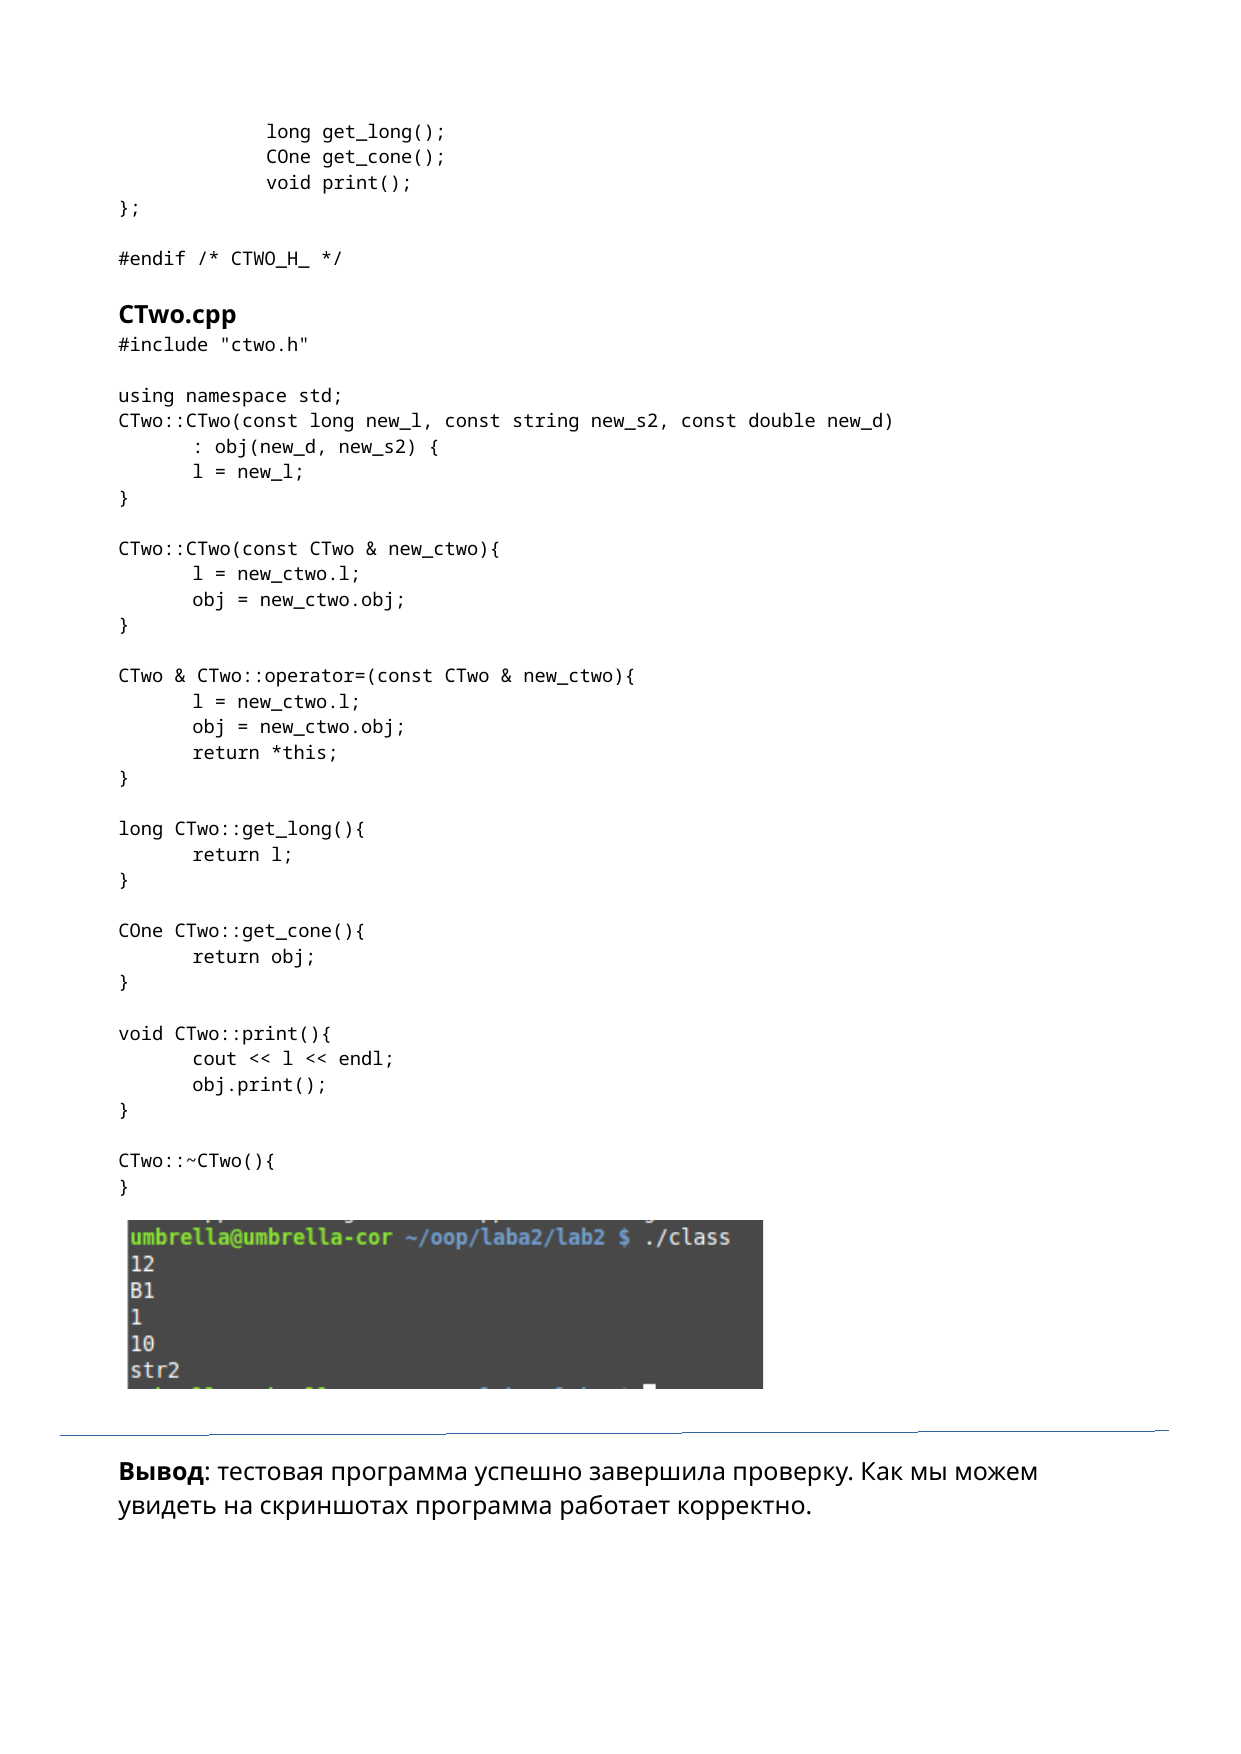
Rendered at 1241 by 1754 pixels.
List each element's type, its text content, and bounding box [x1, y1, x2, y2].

text void print(); [118, 169, 1122, 195]
text #endif /* CTWO_H_ */ [118, 246, 1122, 271]
text CTwo.cpp [118, 297, 1122, 331]
text l = new_ctwo.l; [118, 688, 1122, 714]
text } [118, 1173, 1122, 1198]
picture [127, 1220, 764, 1389]
text } [118, 765, 1122, 790]
text } [118, 612, 1122, 637]
text COne get_cone(); [118, 144, 1122, 169]
text return obj; [118, 943, 1122, 969]
text l = new_ctwo.l; [118, 561, 1122, 586]
text obj.print(); [118, 1071, 1122, 1096]
text return l; [118, 841, 1122, 867]
text CTwo::CTwo(const CTwo & new_ctwo){ [118, 535, 1122, 561]
text } [118, 867, 1122, 892]
text long get_long(); [118, 118, 1122, 144]
text void CTwo::print(){ [118, 1020, 1122, 1045]
text Вывод: тестовая программа успешно завершила проверку. Как мы можем увидеть на скриншотах программа работает корректно. [118, 1454, 1122, 1522]
text obj = new_ctwo.obj; [118, 586, 1122, 612]
text CTwo & CTwo::operator=(const CTwo & new_ctwo){ [118, 663, 1122, 688]
text using namespace std; [118, 382, 1122, 407]
text #include "ctwo.h" [118, 331, 1122, 356]
text long CTwo::get_long(){ [118, 816, 1122, 841]
text cout << l << endl; [118, 1045, 1122, 1071]
text : obj(new_d, new_s2) { [118, 433, 1122, 458]
text return *this; [118, 739, 1122, 765]
text } [118, 1096, 1122, 1122]
text obj = new_ctwo.obj; [118, 714, 1122, 739]
text CTwo::CTwo(const long new_l, const string new_s2, const double new_d) [118, 407, 1122, 433]
text COne CTwo::get_cone(){ [118, 918, 1122, 943]
text } [118, 484, 1122, 509]
text }; [118, 195, 1122, 220]
text } [118, 969, 1122, 994]
text l = new_l; [118, 458, 1122, 484]
text CTwo::~CTwo(){ [118, 1147, 1122, 1173]
